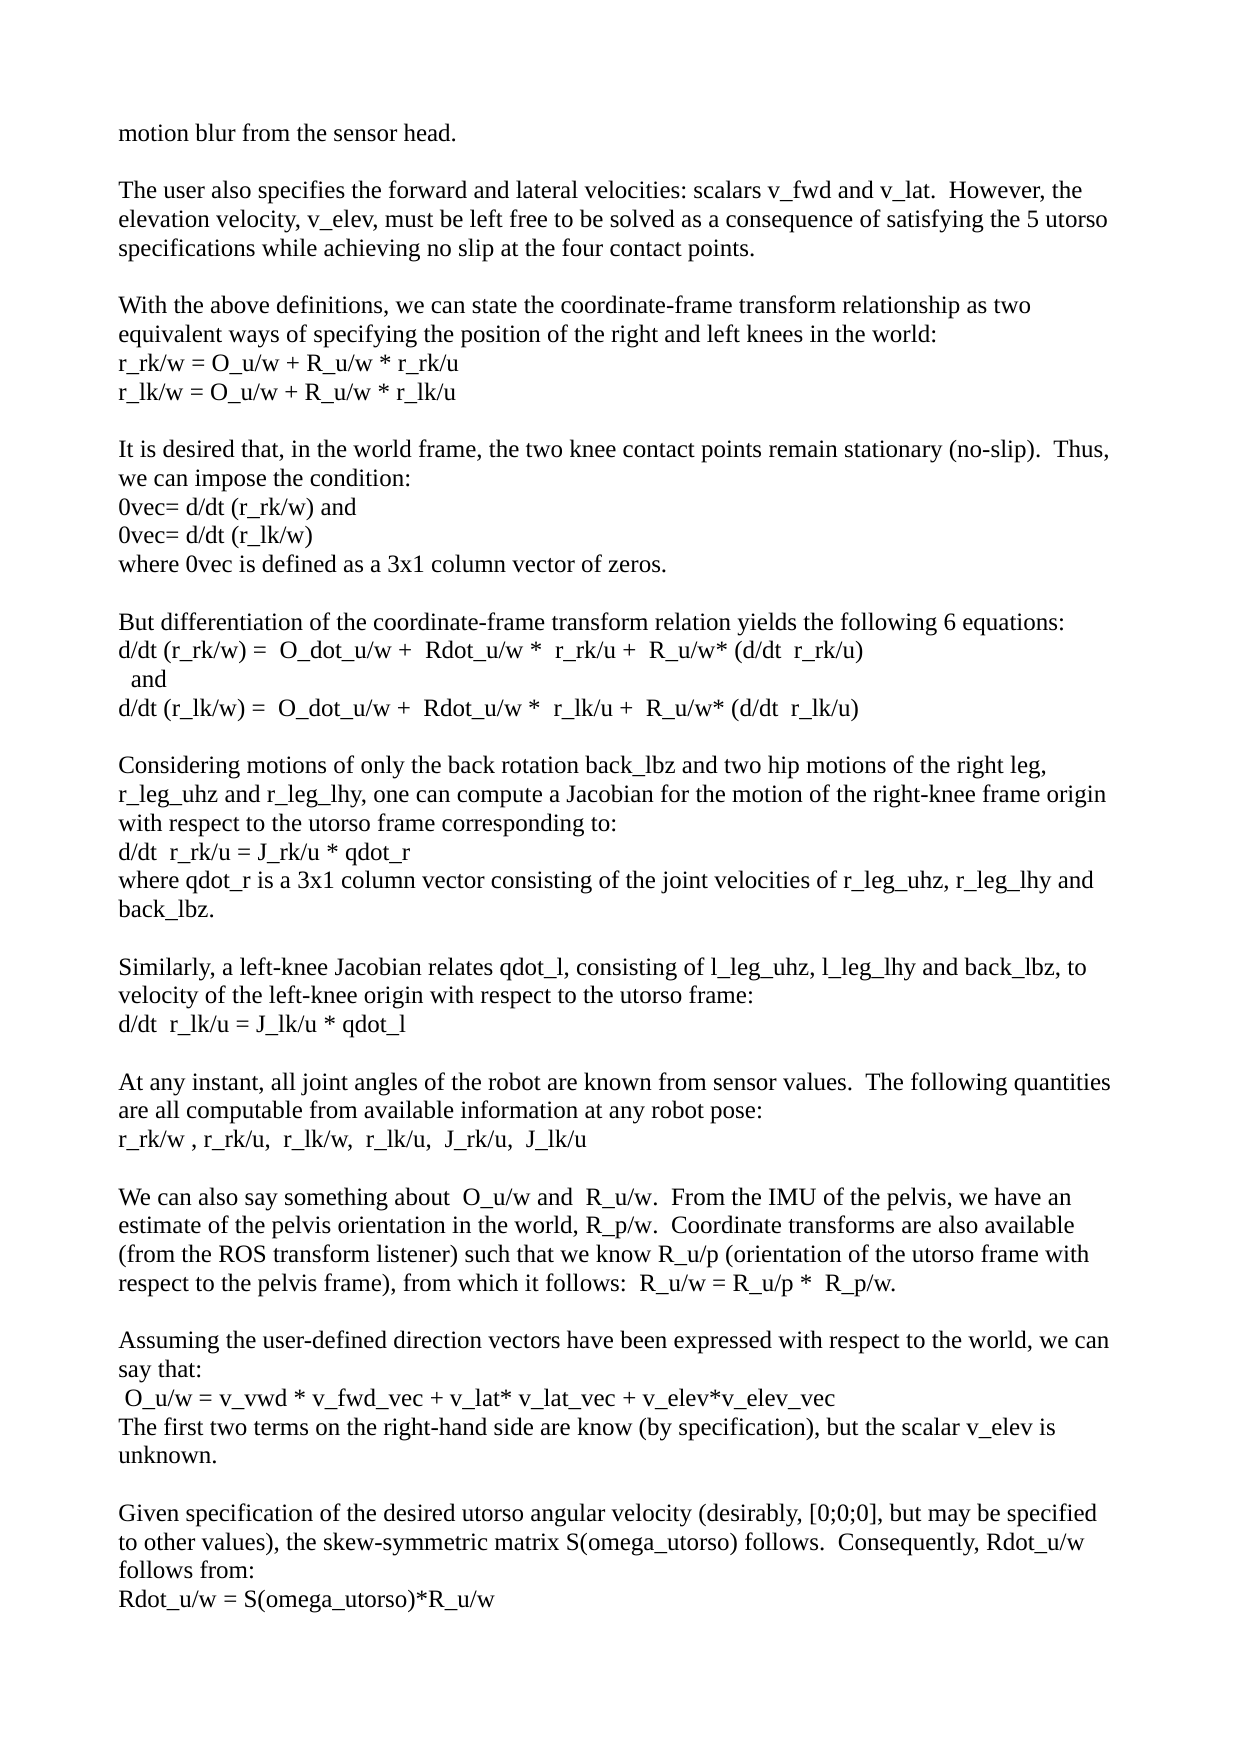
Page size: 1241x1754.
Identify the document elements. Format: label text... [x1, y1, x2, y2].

text It is desired that, in the world frame, the two knee contact points remain stationary (no-slip). Thus, we can impose the condition: [118, 434, 1122, 492]
text where 0vec is defined as a 3x1 column vector of zeros. [118, 549, 1122, 578]
text d/dt (r_lk/w) = O_dot_u/w + Rdot_u/w * r_lk/u + R_u/w* (d/dt r_lk/u) [118, 693, 1122, 722]
text We can also say something about O_u/w and R_u/w. From the IMU of the pelvis, we have an estimate of the pelvis orientation in the world, R_p/w. Coordinate transforms are also available (from the ROS transform listener) such that we know R_u/p (orientation of the utorso frame with respect to the pelvis frame), from which it follows: R_u/w = R_u/p * R_p/w. [118, 1182, 1122, 1297]
text r_lk/w = O_u/w + R_u/w * r_lk/u [118, 377, 1122, 406]
text With the above definitions, we can state the coordinate-frame transform relationship as two equivalent ways of specifying the position of the right and left knees in the world: [118, 291, 1122, 348]
text Considering motions of only the back rotation back_lbz and two hip motions of the right leg, r_leg_uhz and r_leg_lhy, one can compute a Jacobian for the motion of the right-knee frame origin with respect to the utorso frame corresponding to: [118, 751, 1122, 837]
text r_rk/w , r_rk/u, r_lk/w, r_lk/u, J_rk/u, J_lk/u [118, 1124, 1122, 1153]
text The user also specifies the forward and lateral velocities: scalars v_fwd and v_lat. However, the elevation velocity, v_elev, must be left free to be solved as a consequence of satisfying the 5 utorso specifications while achieving no slip at the four contact points. [118, 176, 1122, 262]
text The first two terms on the right-hand side are know (by specification), but the scalar v_elev is unknown. [118, 1412, 1122, 1469]
text 0vec= d/dt (r_lk/w) [118, 521, 1122, 549]
text Assuming the user-defined direction vectors have been expressed with respect to the world, we can say that: [118, 1326, 1122, 1383]
text r_rk/w = O_u/w + R_u/w * r_rk/u [118, 348, 1122, 377]
text 0vec= d/dt (r_rk/w) and [118, 492, 1122, 521]
text Similarly, a left-knee Jacobian relates qdot_l, consisting of l_leg_uhz, l_leg_lhy and back_lbz, to velocity of the left-knee origin with respect to the utorso frame: [118, 952, 1122, 1009]
text d/dt (r_rk/w) = O_dot_u/w + Rdot_u/w * r_rk/u + R_u/w* (d/dt r_rk/u) [118, 636, 1122, 664]
text But differentiation of the coordinate-frame transform relation yields the following 6 equations: [118, 607, 1122, 636]
text Rdot_u/w = S(omega_utorso)*R_u/w [118, 1584, 1122, 1613]
text and [118, 664, 1122, 693]
text Given specification of the desired utorso angular velocity (desirably, [0;0;0], but may be specified to other values), the skew-symmetric matrix S(omega_utorso) follows. Consequently, Rdot_u/w follows from: [118, 1498, 1122, 1584]
text where qdot_r is a 3x1 column vector consisting of the joint velocities of r_leg_uhz, r_leg_lhy and back_lbz. [118, 866, 1122, 923]
text At any instant, all joint angles of the robot are known from sensor values. The following quantities are all computable from available information at any robot pose: [118, 1067, 1122, 1124]
text d/dt r_rk/u = J_rk/u * qdot_r [118, 837, 1122, 866]
text O_u/w = v_vwd * v_fwd_vec + v_lat* v_lat_vec + v_elev*v_elev_vec [118, 1383, 1122, 1412]
text d/dt r_lk/u = J_lk/u * qdot_l [118, 1009, 1122, 1038]
text motion blur from the sensor head. [118, 118, 1122, 147]
